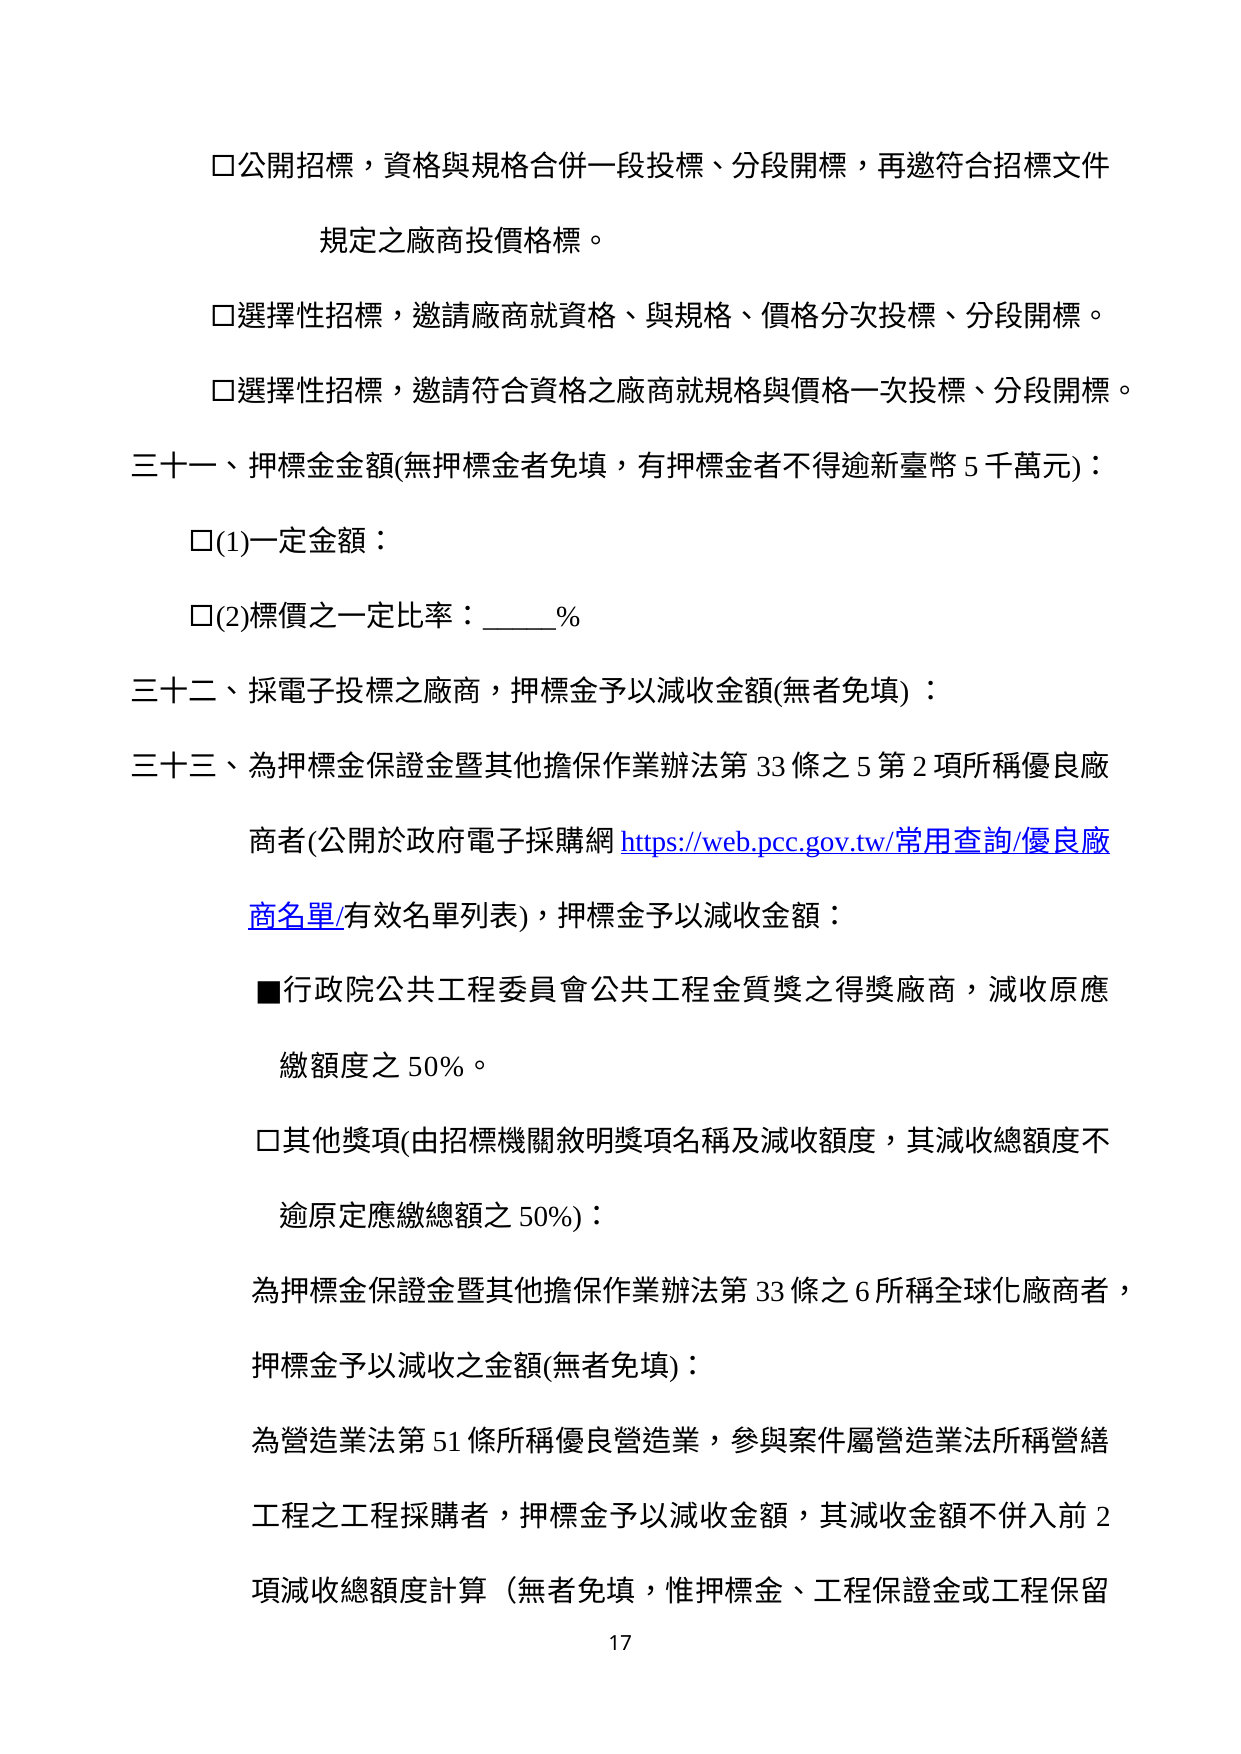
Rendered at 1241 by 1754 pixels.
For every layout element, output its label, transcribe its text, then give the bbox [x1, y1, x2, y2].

text 其他獎項(由招標機關敘明獎項名稱及減收額度，其減收總額度不逾原定應繳總額之50%)： [255, 1101, 1110, 1251]
list 採電子投標之廠商，押標金予以減收金額(無者免填) ： [130, 651, 1110, 726]
text ■行政院公共工程委員會公共工程金質獎之得獎廠商，減收原應繳額度之50%。 [255, 951, 1110, 1101]
text 為押標金保證金暨其他擔保作業辦法第33條之6所稱全球化廠商者，押標金予以減收之金額(無者免填)： [251, 1251, 1110, 1401]
list 為押標金保證金暨其他擔保作業辦法第33條之5第2項所稱優良廠商者(公開於政府電子採購網https://web.pcc.gov.tw/常用查詢/優良廠商名單/有效名單列表)，押標金予以減收金額： [130, 726, 1110, 951]
text 選擇性招標，邀請符合資格之廠商就規格與價格一次投標、分段開標。 [130, 351, 1110, 426]
text (2)標價之一定比率：_____% [130, 576, 1110, 651]
text 為營造業法第51條所稱優良營造業，參與案件屬營造業法所稱營繕工程之工程採購者，押標金予以減收金額，其減收金額不併入前2項減收總額度計算（無者免填，惟押標金、工程保證金或工程保留 [251, 1401, 1110, 1626]
text 選擇性招標，邀請廠商就資格、與規格、價格分次投標、分段開標。 [130, 276, 1110, 351]
list 押標金金額(無押標金者免填，有押標金者不得逾新臺幣5千萬元)： [130, 426, 1110, 501]
text 公開招標，資格與規格合併一段投標、分段開標，再邀符合招標文件規定之廠商投價格標。 [130, 126, 1110, 276]
text (1)一定金額： [130, 501, 1110, 576]
